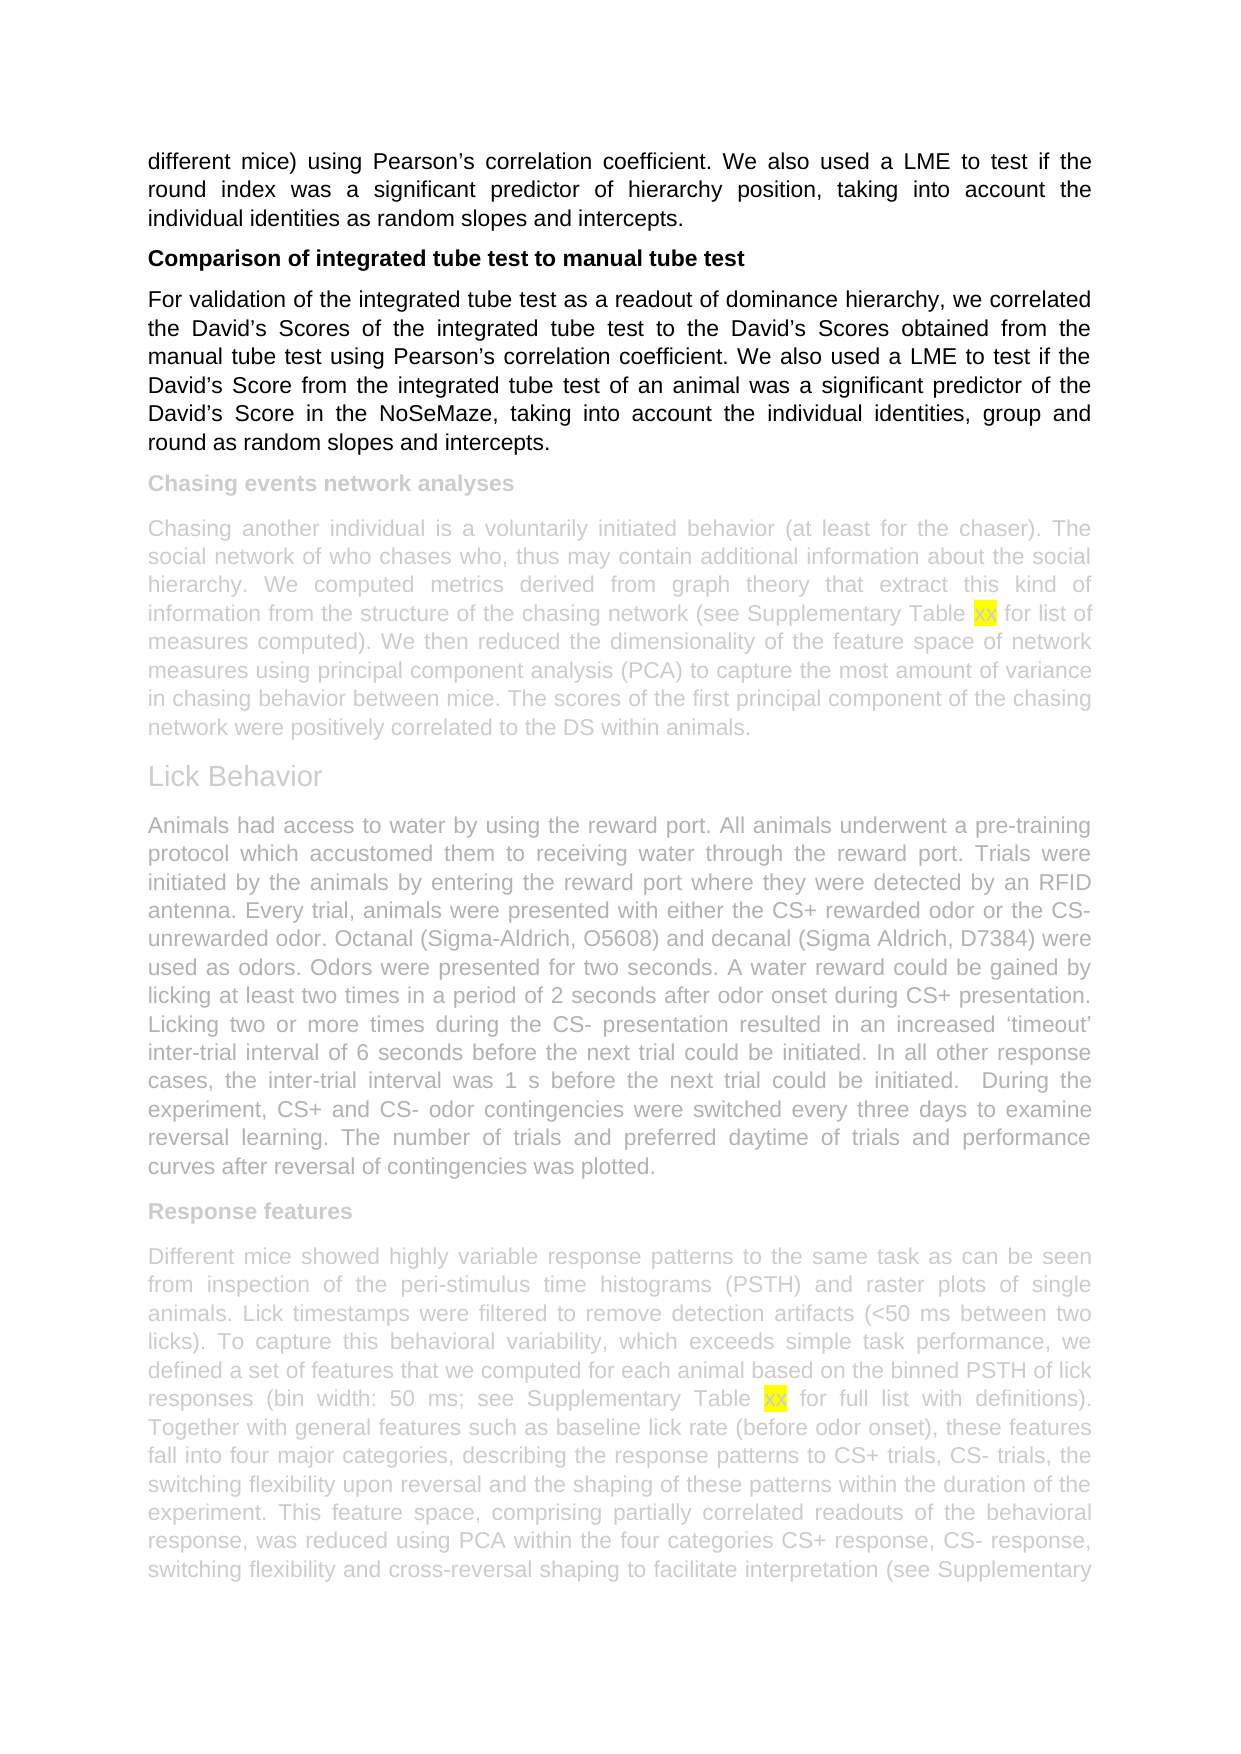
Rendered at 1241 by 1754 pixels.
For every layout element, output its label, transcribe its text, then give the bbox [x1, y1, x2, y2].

text Comparison of integrated tube test to manual tube test [148, 245, 1093, 272]
text Response features [148, 1198, 1093, 1224]
text Chasing events network analyses [148, 469, 1093, 496]
text Lick Behavior [148, 759, 1093, 792]
text different mice) using Pearson’s correlation coefficient. We also used a LME to test if the round index was a significant predictor of hierarchy position, taking into account the individual identities as random slopes and intercepts. [148, 148, 1093, 231]
text Chasing another individual is a voluntarily initiated behavior (at least for the chaser). The social network of who chases who, thus may contain additional information about the social hierarchy. We computed metrics derived from graph theory that extract this kind of information from the structure of the chasing network (see Supplementary Table xx for list of measures computed). We then reduced the dimensionality of the feature space of network measures using principal component analysis (PCA) to capture the most amount of variance in chasing behavior between mice. The scores of the first principal component of the chasing network were positively correlated to the DS within animals. [148, 514, 1093, 740]
text Different mice showed highly variable response patterns to the same task as can be seen from inspection of the peri-stimulus time histograms (PSTH) and raster plots of single animals. Lick timestamps were filtered to remove detection artifacts (<50 ms between two licks). To capture this behavioral variability, which exceeds simple task performance, we defined a set of features that we computed for each animal based on the binned PSTH of lick responses (bin width: 50 ms; see Supplementary Table xx for full list with definitions). Together with general features such as baseline lick rate (before odor onset), these features fall into four major categories, describing the response patterns to CS+ trials, CS- trials, the switching flexibility upon reversal and the shaping of these patterns within the duration of the experiment. This feature space, comprising partially correlated readouts of the behavioral response, was reduced using PCA within the four categories CS+ response, CS- response, switching flexibility and cross-reversal shaping to facilitate interpretation (see Supplementary [148, 1243, 1093, 1582]
text For validation of the integrated tube test as a readout of dominance hierarchy, we correlated the David’s Scores of the integrated tube test to the David’s Scores obtained from the manual tube test using Pearson’s correlation coefficient. We also used a LME to test if the David’s Score from the integrated tube test of an animal was a significant predictor of the David’s Score in the NoSeMaze, taking into account the individual identities, group and round as random slopes and intercepts. [148, 286, 1093, 455]
